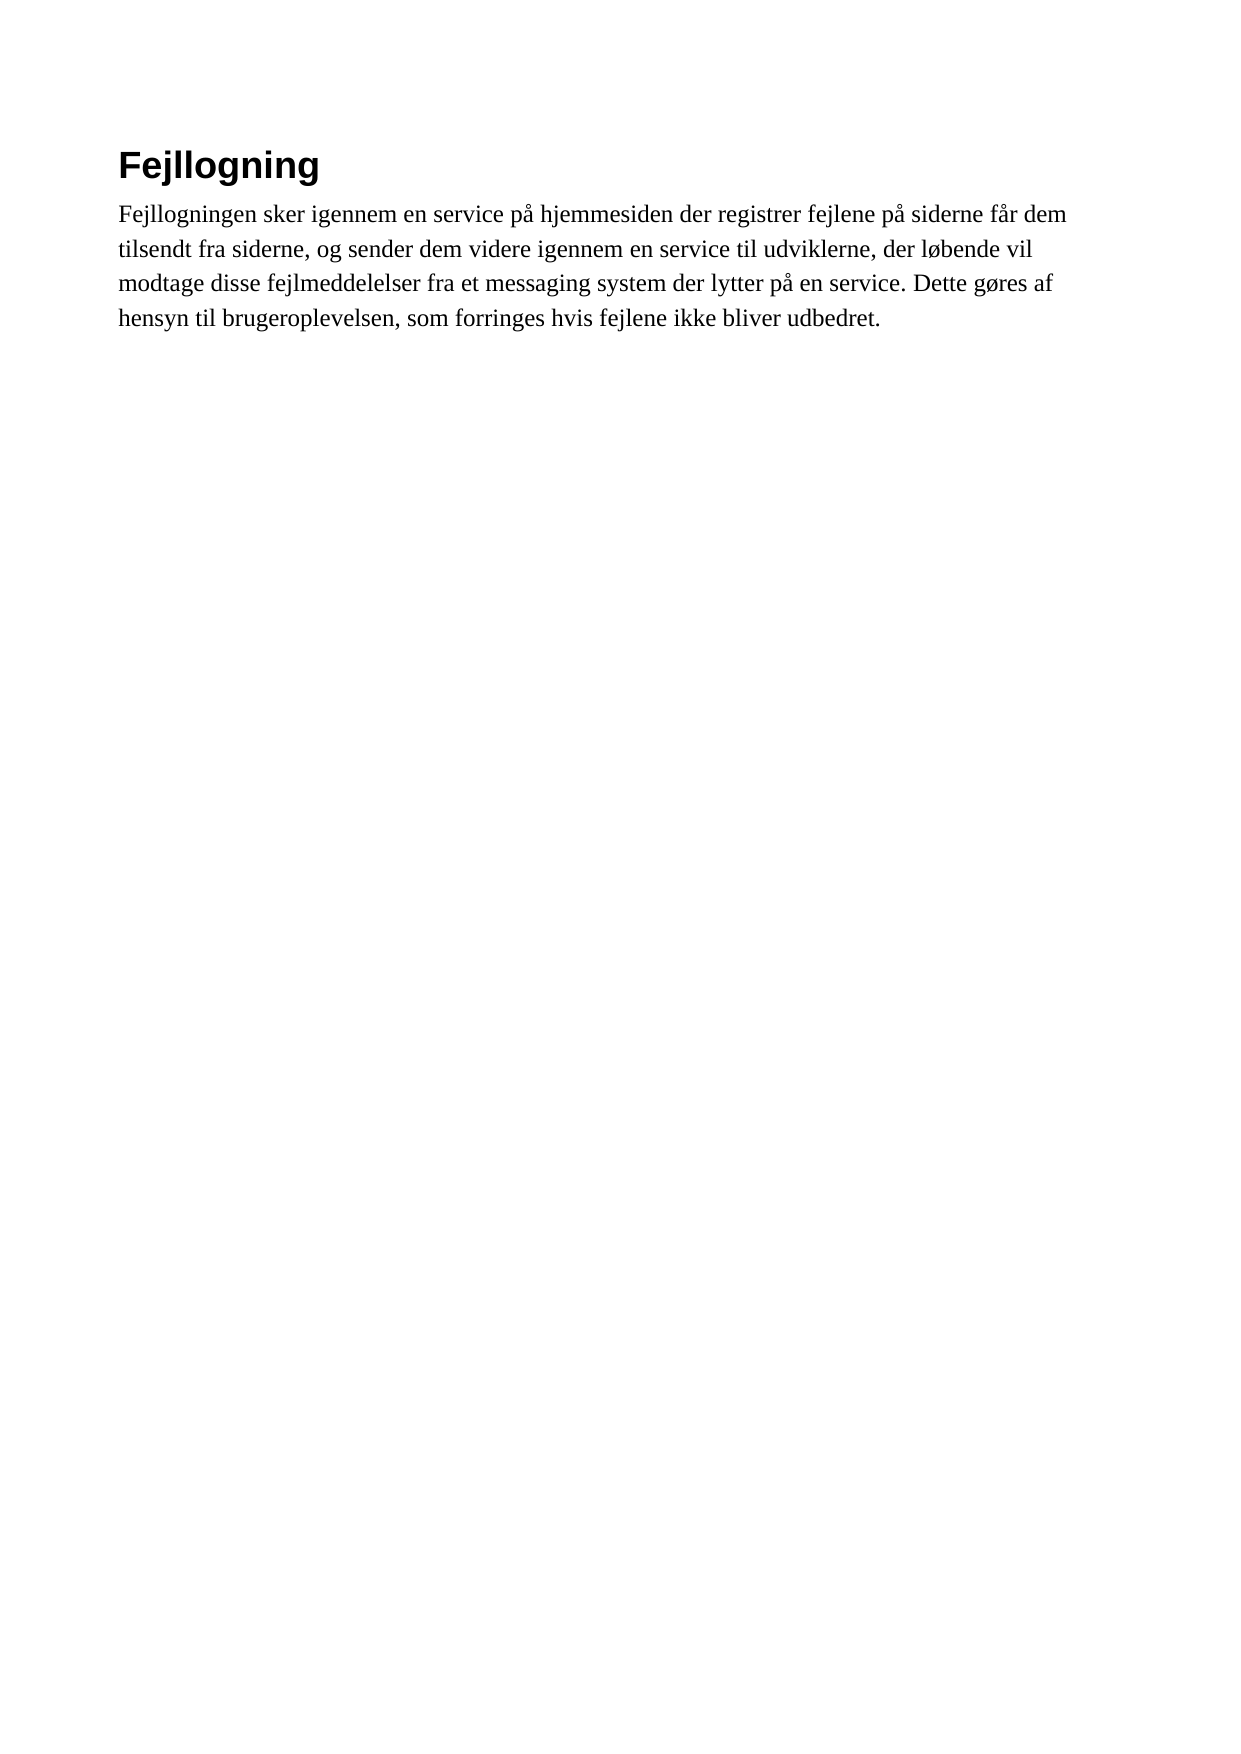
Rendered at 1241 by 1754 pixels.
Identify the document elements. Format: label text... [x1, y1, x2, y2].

text Fejllogningen sker igennem en service på hjemmesiden der registrer fejlene på siderne får dem tilsendt fra siderne, og sender dem videre igennem en service til udviklerne, der løbende vil modtage disse fejlmeddelelser fra et messaging system der lytter på en service. Dette gøres af hensyn til brugeroplevelsen, som forringes hvis fejlene ikke bliver udbedret. [118, 199, 1122, 331]
subtitle Fejllogning [118, 143, 1122, 187]
